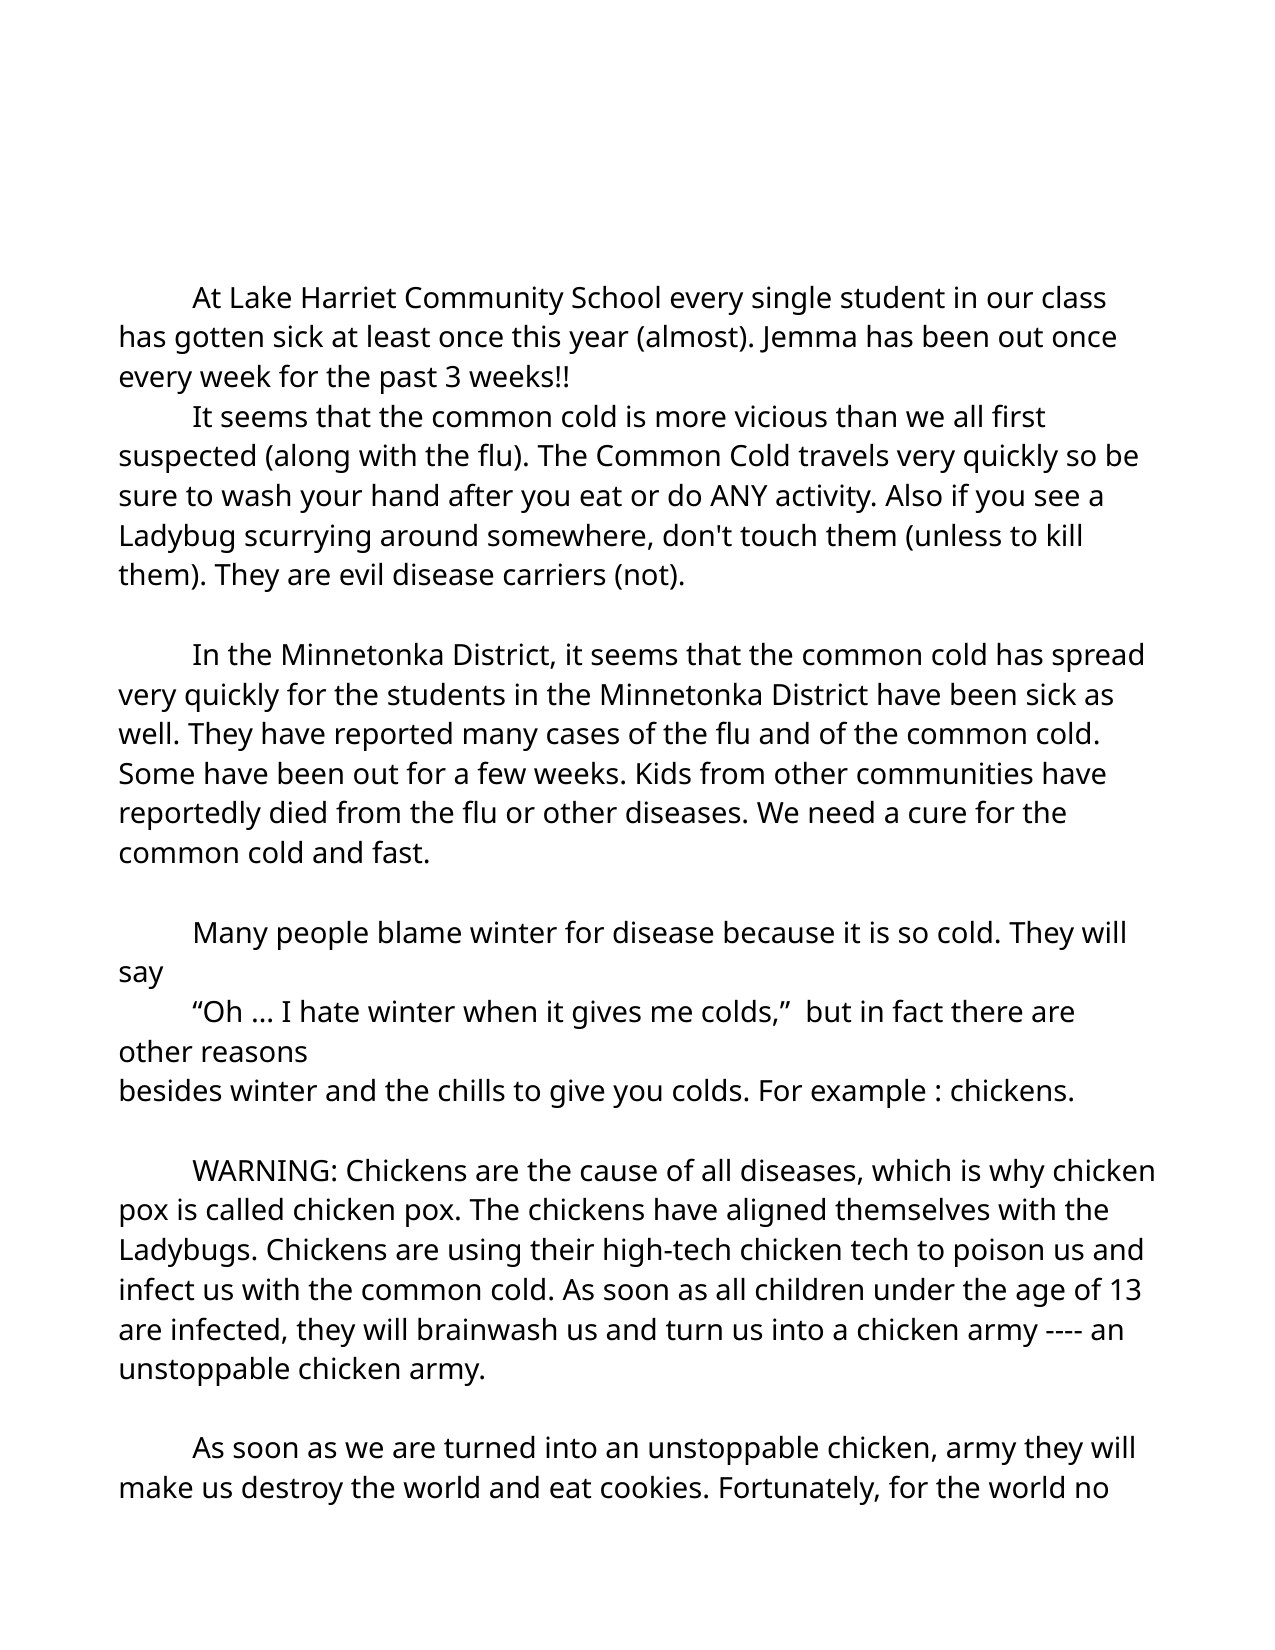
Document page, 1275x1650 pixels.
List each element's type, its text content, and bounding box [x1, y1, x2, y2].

text besides winter and the chills to give you colds. For example : chickens. [118, 1071, 1157, 1110]
text It seems that the common cold is more vicious than we all first suspected (along with the flu). The Common Cold travels very quickly so be sure to wash your hand after you eat or do ANY activity. Also if you see a Ladybug scurrying around somewhere, don't touch them (unless to kill them). They are evil disease carriers (not). [118, 396, 1157, 594]
text Many people blame winter for disease because it is so cold. They will say [118, 912, 1157, 991]
text WARNING: Chickens are the cause of all diseases, which is why chicken pox is called chicken pox. The chickens have aligned themselves with the Ladybugs. Chickens are using their high-tech chicken tech to poison us and infect us with the common cold. As soon as all children under the age of 13 are infected, they will brainwash us and turn us into a chicken army ---- an unstoppable chicken army. [118, 1150, 1157, 1388]
text In the Minnetonka District, it seems that the common cold has spread very quickly for the students in the Minnetonka District have been sick as well. They have reported many cases of the flu and of the common cold. Some have been out for a few weeks. Kids from other communities have reportedly died from the flu or other diseases. We need a cure for the common cold and fast. [118, 634, 1157, 872]
text “Oh … I hate winter when it gives me colds,” but in fact there are other reasons [118, 991, 1157, 1071]
text As soon as we are turned into an unstoppable chicken, army they will make us destroy the world and eat cookies. Fortunately, for the world no [118, 1428, 1157, 1507]
text At Lake Harriet Community School every single student in our class has gotten sick at least once this year (almost). Jemma has been out once every week for the past 3 weeks!! [118, 277, 1157, 396]
